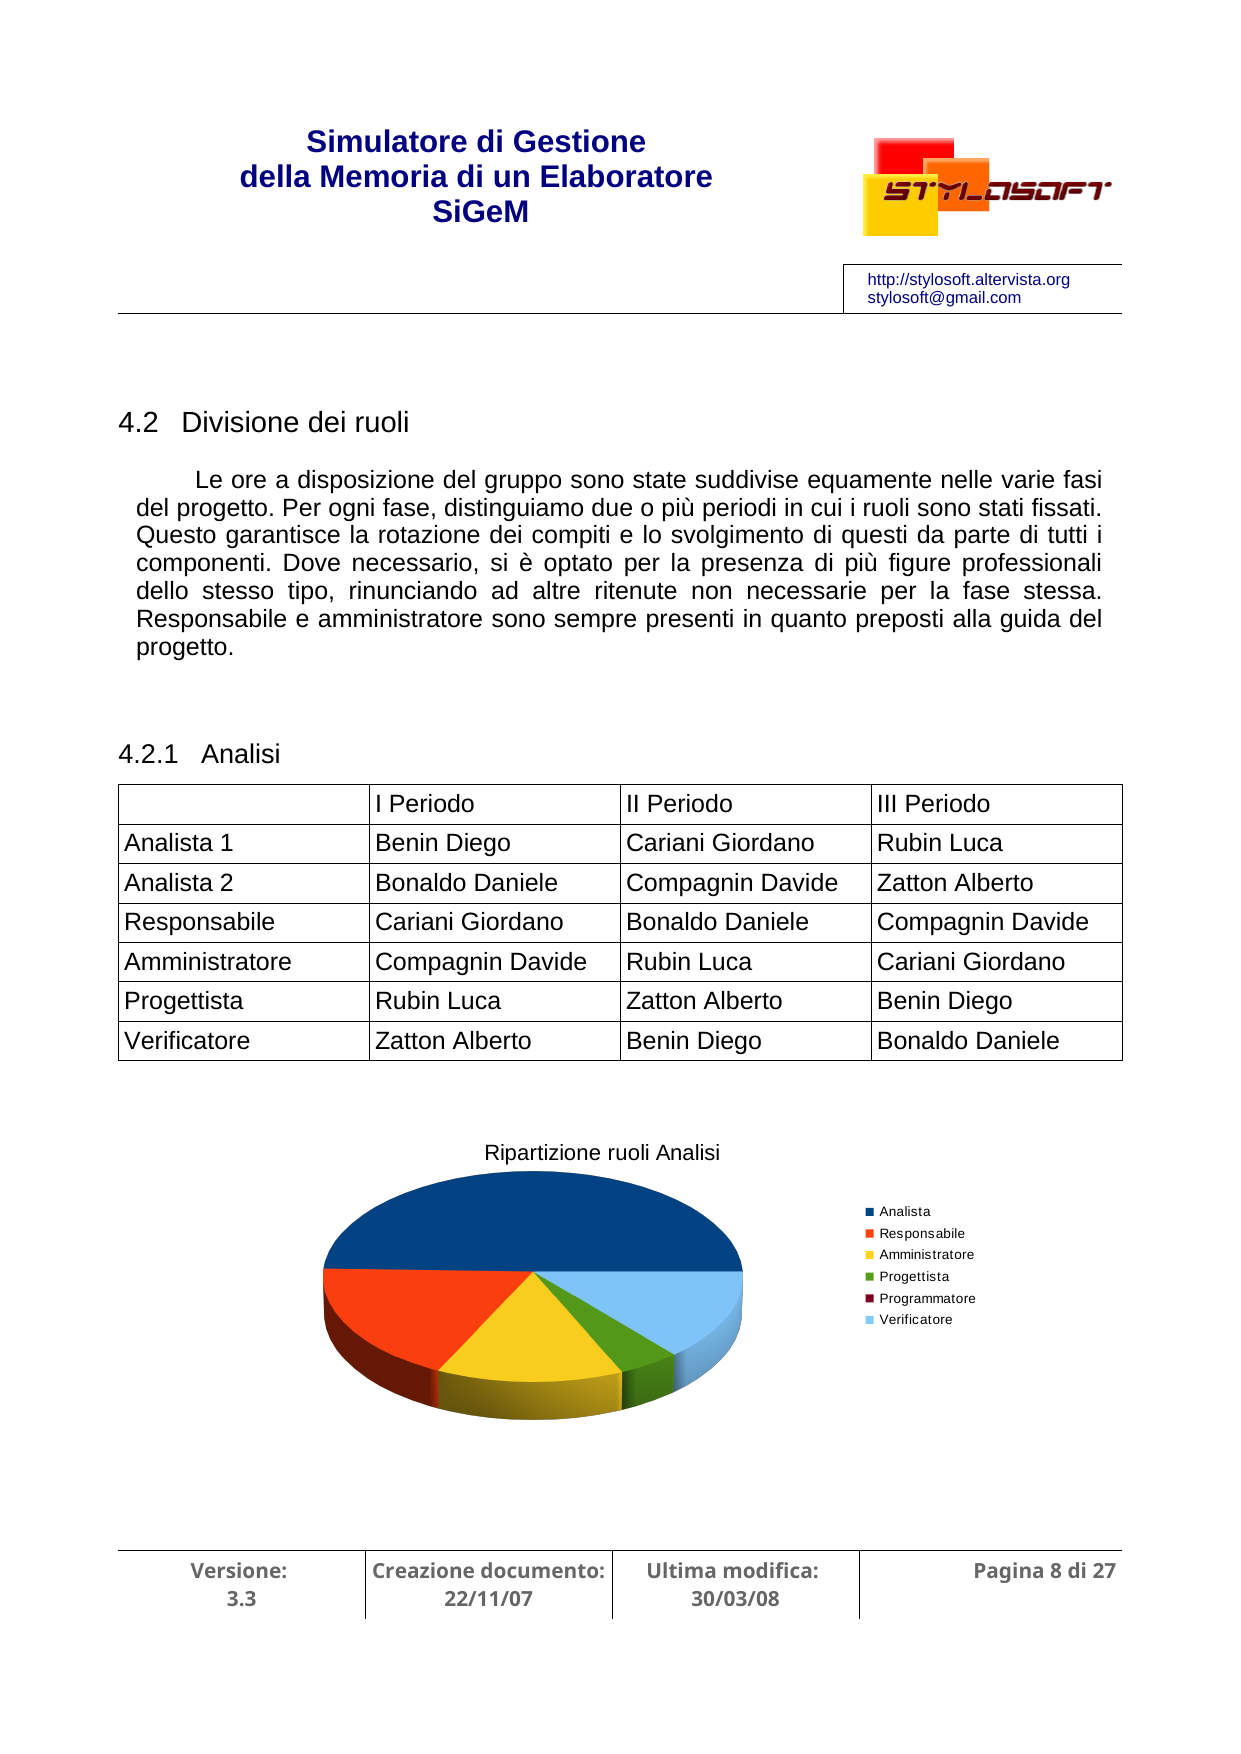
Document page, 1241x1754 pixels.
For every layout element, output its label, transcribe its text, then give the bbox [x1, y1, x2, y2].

table_cell Cariani Giordano [370, 904, 620, 942]
table_cell Zatton Alberto [621, 982, 871, 1021]
table_cell Benin Diego [370, 825, 620, 863]
table_cell Zatton Alberto [872, 864, 1122, 902]
table_cell Amministratore [119, 943, 369, 981]
text Le ore a disposizione del gruppo sono state suddivise equamente nelle varie fasi del progetto. Per ogni fase, distinguiamo due o più periodi in cui i ruoli sono stati fissati. Questo garantisce la rotazione dei compiti e lo svolgimento di questi da parte di tutti i componenti. Dove necessario, si è optato per la presenza di più figure professionali dello stesso tipo, rinunciando ad altre ritenute non necessarie per la fase stessa. Responsabile e amministratore sono sempre presenti in quanto preposti alla guida del progetto. [136, 465, 1104, 661]
table_cell Bonaldo Daniele [370, 864, 620, 902]
table_header [119, 785, 369, 823]
table_header I Periodo [370, 785, 620, 823]
table_header II Periodo [621, 785, 871, 823]
table_cell Bonaldo Daniele [621, 904, 871, 942]
table_cell Rubin Luca [872, 825, 1122, 863]
table_cell Responsabile [119, 904, 369, 942]
table_cell Compagnin Davide [370, 943, 620, 981]
table_cell Benin Diego [621, 1022, 871, 1060]
table_cell Verificatore [119, 1022, 369, 1060]
subtitle Analisi [118, 739, 1122, 769]
table_cell Analista 2 [119, 864, 369, 902]
table_cell Benin Diego [872, 982, 1122, 1021]
table_cell Rubin Luca [621, 943, 871, 981]
table_cell Bonaldo Daniele [872, 1022, 1122, 1060]
table_cell Rubin Luca [370, 982, 620, 1021]
picture [848, 123, 1117, 247]
table_cell Cariani Giordano [621, 825, 871, 863]
table_cell Compagnin Davide [872, 904, 1122, 942]
subtitle Divisione dei ruoli [118, 406, 1122, 439]
table_cell Analista 1 [119, 825, 369, 863]
table_cell Compagnin Davide [621, 864, 871, 902]
table_header III Periodo [872, 785, 1122, 823]
table_cell Cariani Giordano [872, 943, 1122, 981]
table_cell Progettista [119, 982, 369, 1021]
table_cell Zatton Alberto [370, 1022, 620, 1060]
